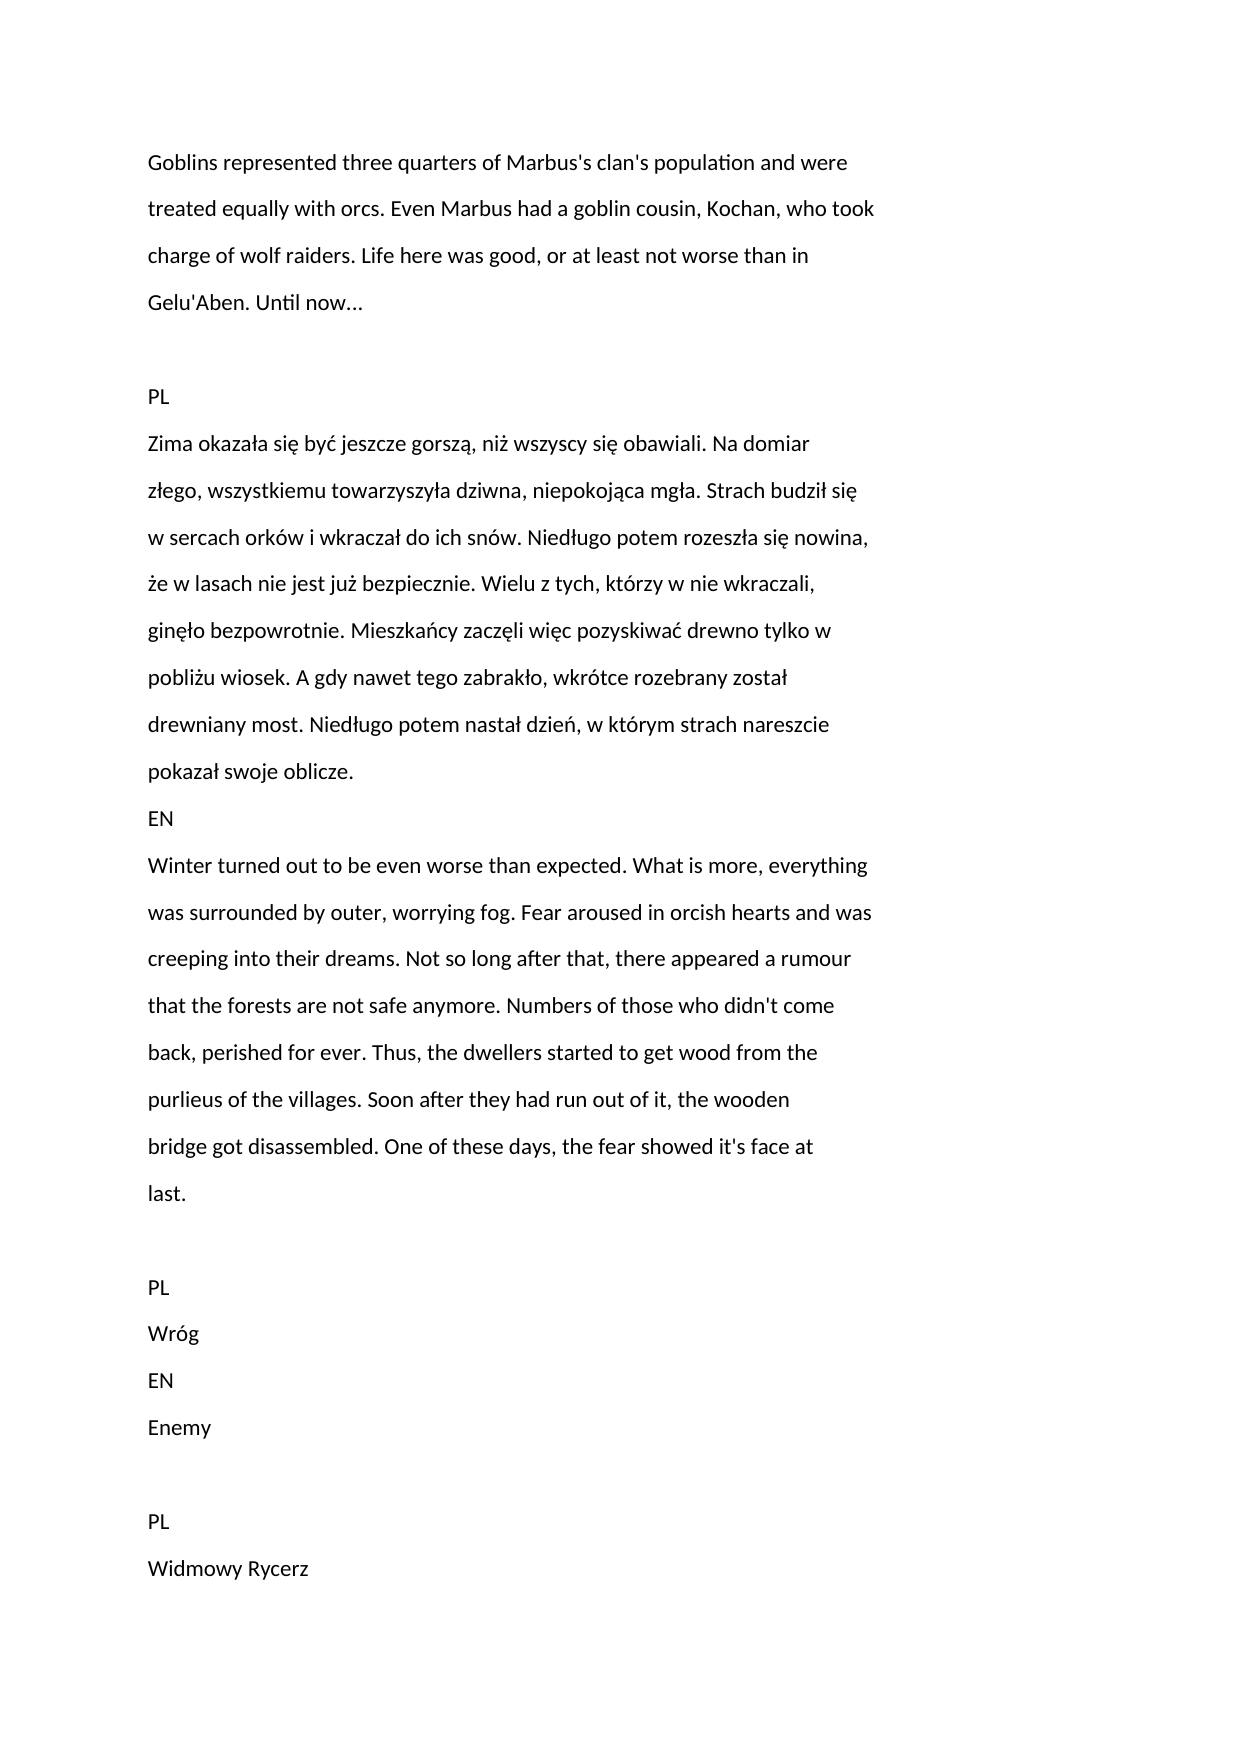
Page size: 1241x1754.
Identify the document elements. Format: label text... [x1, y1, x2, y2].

text w sercach orków i wkraczał do ich snów. Niedługo potem rozeszła się nowina, [148, 523, 1093, 551]
text last. [148, 1179, 1093, 1207]
text że w lasach nie jest już bezpiecznie. Wielu z tych, którzy w nie wkraczali, [148, 569, 1093, 597]
text back, perished for ever. Thus, the dwellers started to get wood from the [148, 1038, 1093, 1066]
text purlieus of the villages. Soon after they had run out of it, the wooden [148, 1085, 1093, 1113]
text drewniany most. Niedługo potem nastał dzień, w którym strach nareszcie [148, 710, 1093, 738]
text Wróg [148, 1319, 1093, 1347]
text treated equally with orcs. Even Marbus had a goblin cousin, Kochan, who took [148, 194, 1093, 222]
text was surrounded by outer, worrying fog. Fear aroused in orcish hearts and was [148, 898, 1093, 926]
text EN [148, 804, 1093, 832]
text PL [148, 1273, 1093, 1301]
text PL [148, 382, 1093, 410]
text Gelu'Aben. Until now... [148, 288, 1093, 316]
text creeping into their dreams. Not so long after that, there appeared a rumour [148, 944, 1093, 972]
text pobliżu wiosek. A gdy nawet tego zabrakło, wkrótce rozebrany został [148, 663, 1093, 691]
text Goblins represented three quarters of Marbus's clan's population and were [148, 148, 1093, 176]
text złego, wszystkiemu towarzyszyła dziwna, niepokojąca mgła. Strach budził się [148, 476, 1093, 504]
text EN [148, 1366, 1093, 1394]
text pokazał swoje oblicze. [148, 757, 1093, 785]
text Winter turned out to be even worse than expected. What is more, everything [148, 851, 1093, 879]
text that the forests are not safe anymore. Numbers of those who didn't come [148, 991, 1093, 1019]
text ginęło bezpowrotnie. Mieszkańcy zaczęli więc pozyskiwać drewno tylko w [148, 616, 1093, 644]
text bridge got disassembled. One of these days, the fear showed it's face at [148, 1132, 1093, 1160]
text Enemy [148, 1413, 1093, 1441]
text charge of wolf raiders. Life here was good, or at least not worse than in [148, 241, 1093, 269]
text Zima okazała się być jeszcze gorszą, niż wszyscy się obawiali. Na domiar [148, 429, 1093, 457]
text PL [148, 1507, 1093, 1535]
text Widmowy Rycerz [148, 1554, 1093, 1582]
